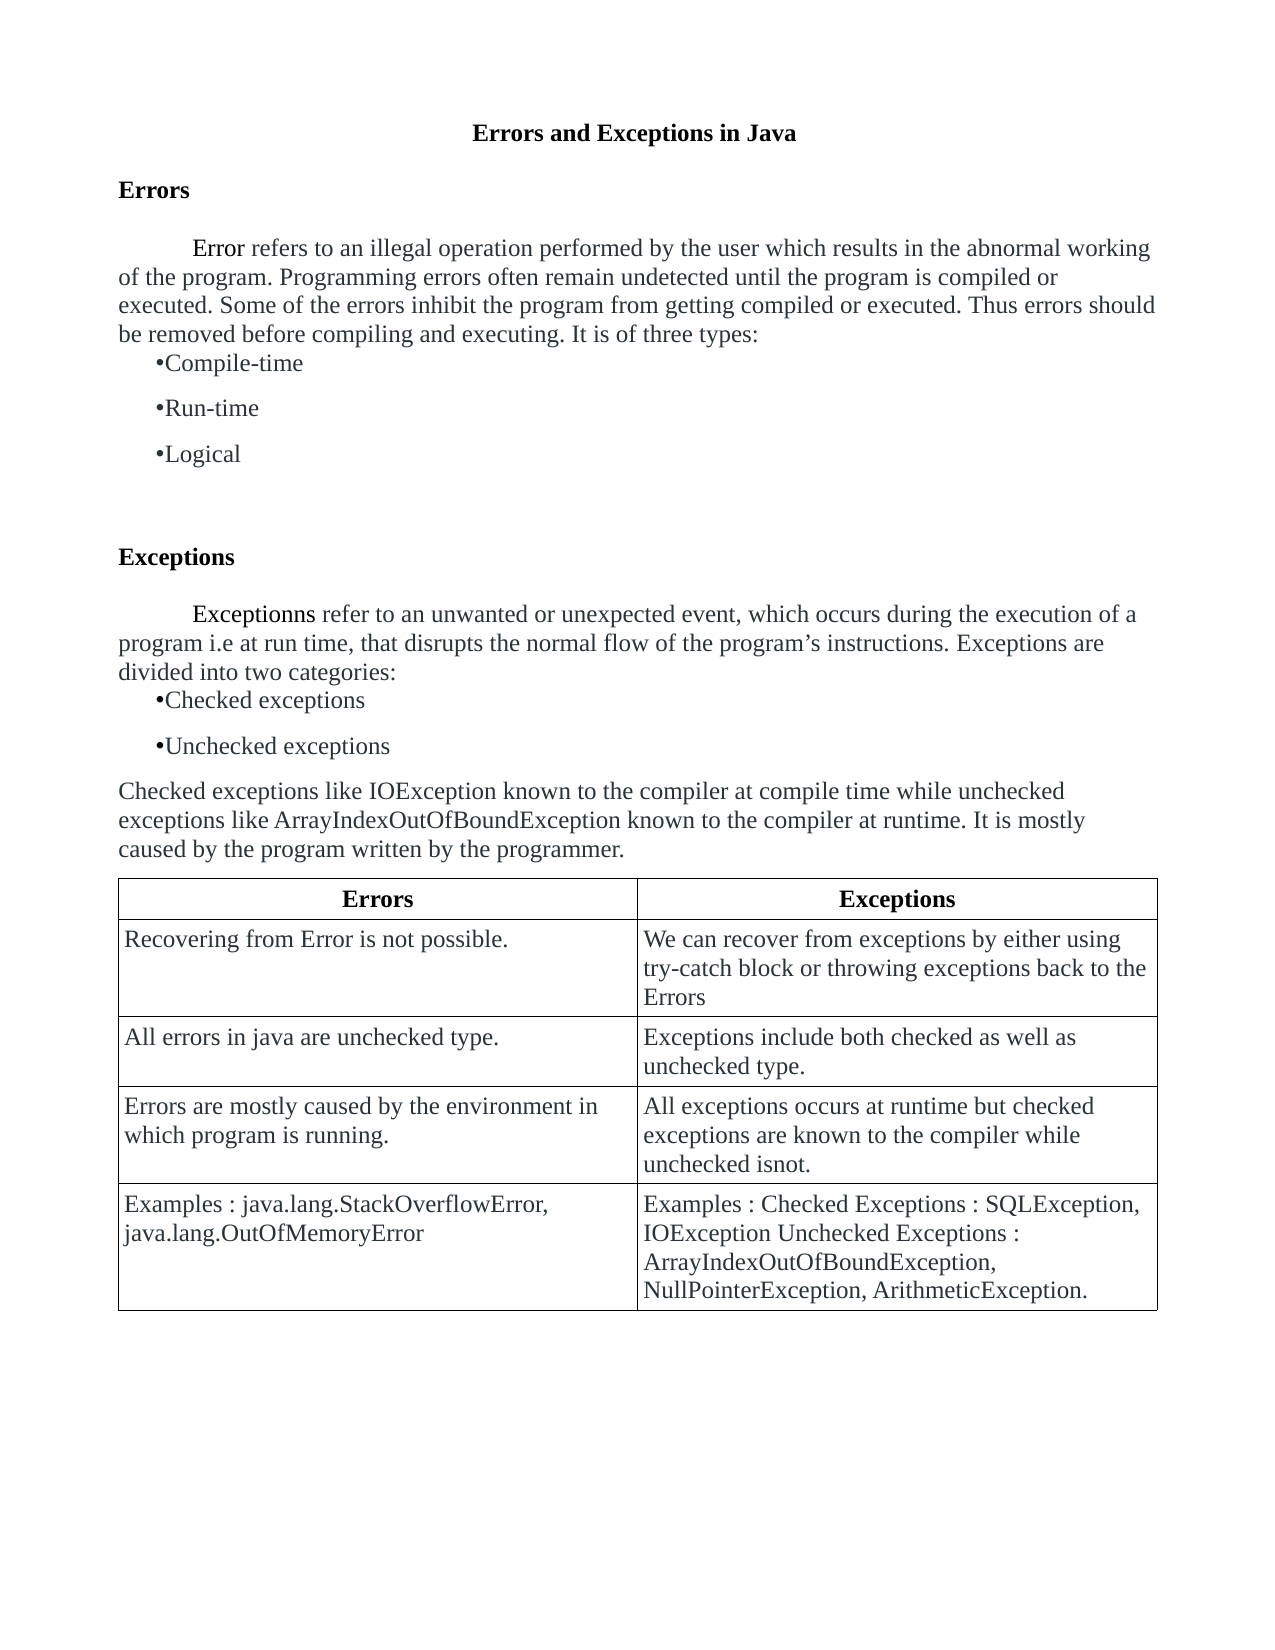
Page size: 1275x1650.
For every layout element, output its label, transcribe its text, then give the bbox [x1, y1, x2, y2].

list Checked exceptions [156, 686, 1157, 714]
table_cell Errors are mostly caused by the environment in which program is running. [119, 1087, 637, 1183]
table_cell Recovering from Error is not possible. [119, 920, 637, 1016]
list Unchecked exceptions [156, 731, 1157, 760]
list Run-time [156, 393, 1157, 422]
table_header Errors [119, 879, 637, 919]
list Logical [156, 439, 1157, 468]
table_cell Examples : java.lang.StackOverflowError, java.lang.OutOfMemoryError [119, 1184, 637, 1310]
table_cell Exceptions include both checked as well as unchecked type. [638, 1017, 1157, 1086]
list Compile-time [156, 348, 1157, 377]
table_header Exceptions [638, 879, 1157, 919]
text Exceptionns refer to an unwanted or unexpected event, which occurs during the execution of a program i.e at run time, that disrupts the normal flow of the program’s instructions. Exceptions are divided into two categories: [118, 599, 1157, 686]
table_cell Examples : Checked Exceptions : SQLException, IOException Unchecked Exceptions : ArrayIndexOutOfBoundException, NullPointerException, ArithmeticException. [638, 1184, 1157, 1310]
table_cell All exceptions occurs at runtime but checked exceptions are known to the compiler while unchecked isnot. [638, 1087, 1157, 1183]
text Errors [118, 176, 1157, 204]
text Error refers to an illegal operation performed by the user which results in the abnormal working of the program. Programming errors often remain undetected until the program is compiled or executed. Some of the errors inhibit the program from getting compiled or executed. Thus errors should be removed before compiling and executing. It is of three types: [118, 233, 1157, 348]
text Errors and Exceptions in Java [118, 118, 1157, 147]
text Exceptions [118, 542, 1157, 571]
table_cell We can recover from exceptions by either using try-catch block or throwing exceptions back to the Errors [638, 920, 1157, 1016]
text Checked exceptions like IOException known to the compiler at compile time while unchecked exceptions like ArrayIndexOutOfBoundException known to the compiler at runtime. It is mostly caused by the program written by the programmer. [118, 776, 1157, 863]
table_cell All errors in java are unchecked type. [119, 1017, 637, 1086]
